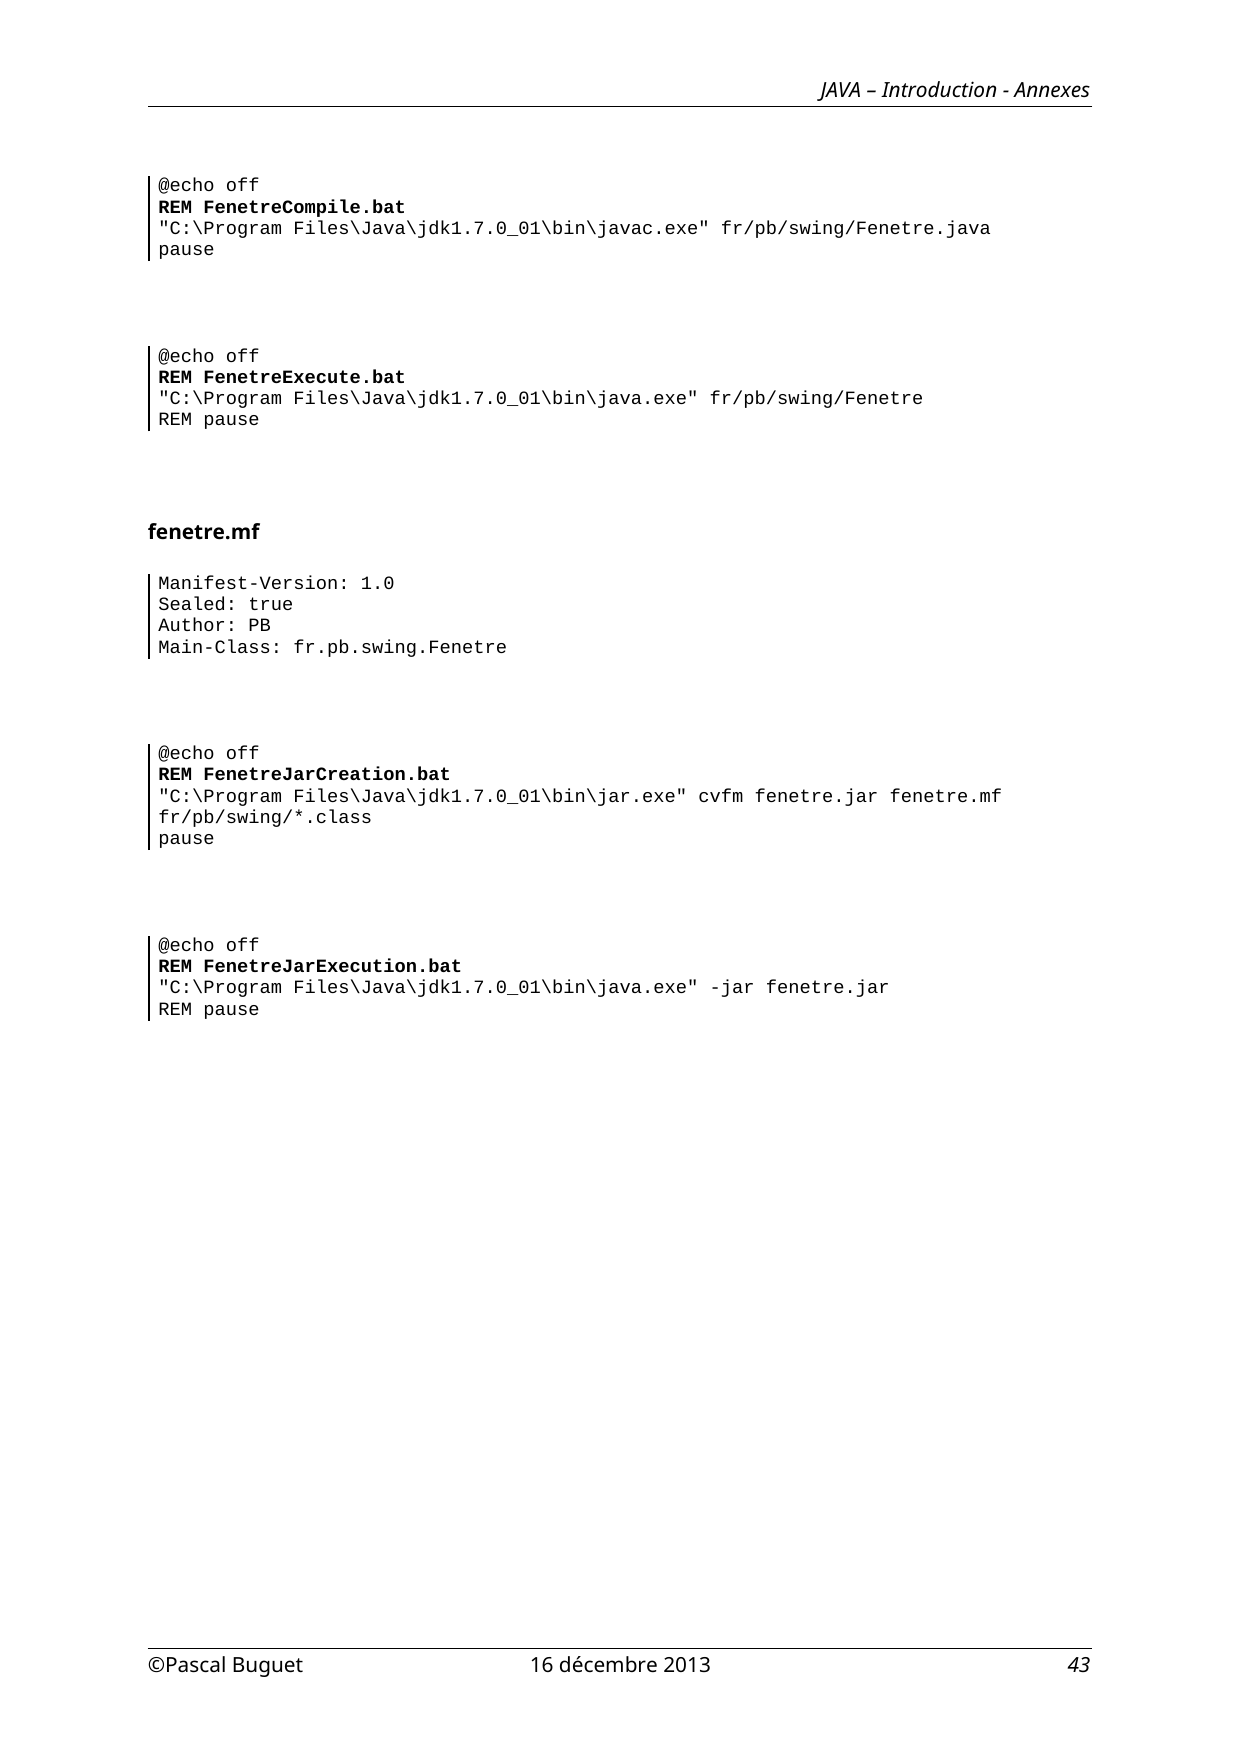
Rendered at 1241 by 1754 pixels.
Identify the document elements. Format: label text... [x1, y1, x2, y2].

text @echo off [150, 176, 1092, 197]
text REM pause [150, 999, 1092, 1021]
text "C:\Program Files\Java\jdk1.7.0_01\bin\java.exe" fr/pb/swing/Fenetre [150, 389, 1092, 410]
text @echo off [150, 346, 1092, 368]
text Author: PB [150, 616, 1092, 637]
text fenetre.mf [148, 517, 1092, 545]
text "C:\Program Files\Java\jdk1.7.0_01\bin\javac.exe" fr/pb/swing/Fenetre.java [150, 219, 1092, 240]
text @echo off [150, 744, 1092, 765]
text REM FenetreExecute.bat [150, 368, 1092, 389]
text pause [150, 240, 1092, 261]
text "C:\Program Files\Java\jdk1.7.0_01\bin\java.exe" -jar fenetre.jar [150, 978, 1092, 999]
text REM FenetreJarCreation.bat [150, 765, 1092, 786]
text @echo off [150, 936, 1092, 957]
text Manifest-Version: 1.0 [150, 574, 1092, 595]
text Sealed: true [150, 595, 1092, 616]
text REM FenetreJarExecution.bat [150, 957, 1092, 978]
text "C:\Program Files\Java\jdk1.7.0_01\bin\jar.exe" cvfm fenetre.jar fenetre.mf fr/pb/swing/*.class [150, 786, 1092, 829]
text pause [150, 829, 1092, 850]
text Main-Class: fr.pb.swing.Fenetre [150, 637, 1092, 659]
text REM pause [150, 410, 1092, 431]
text REM FenetreCompile.bat [150, 197, 1092, 219]
